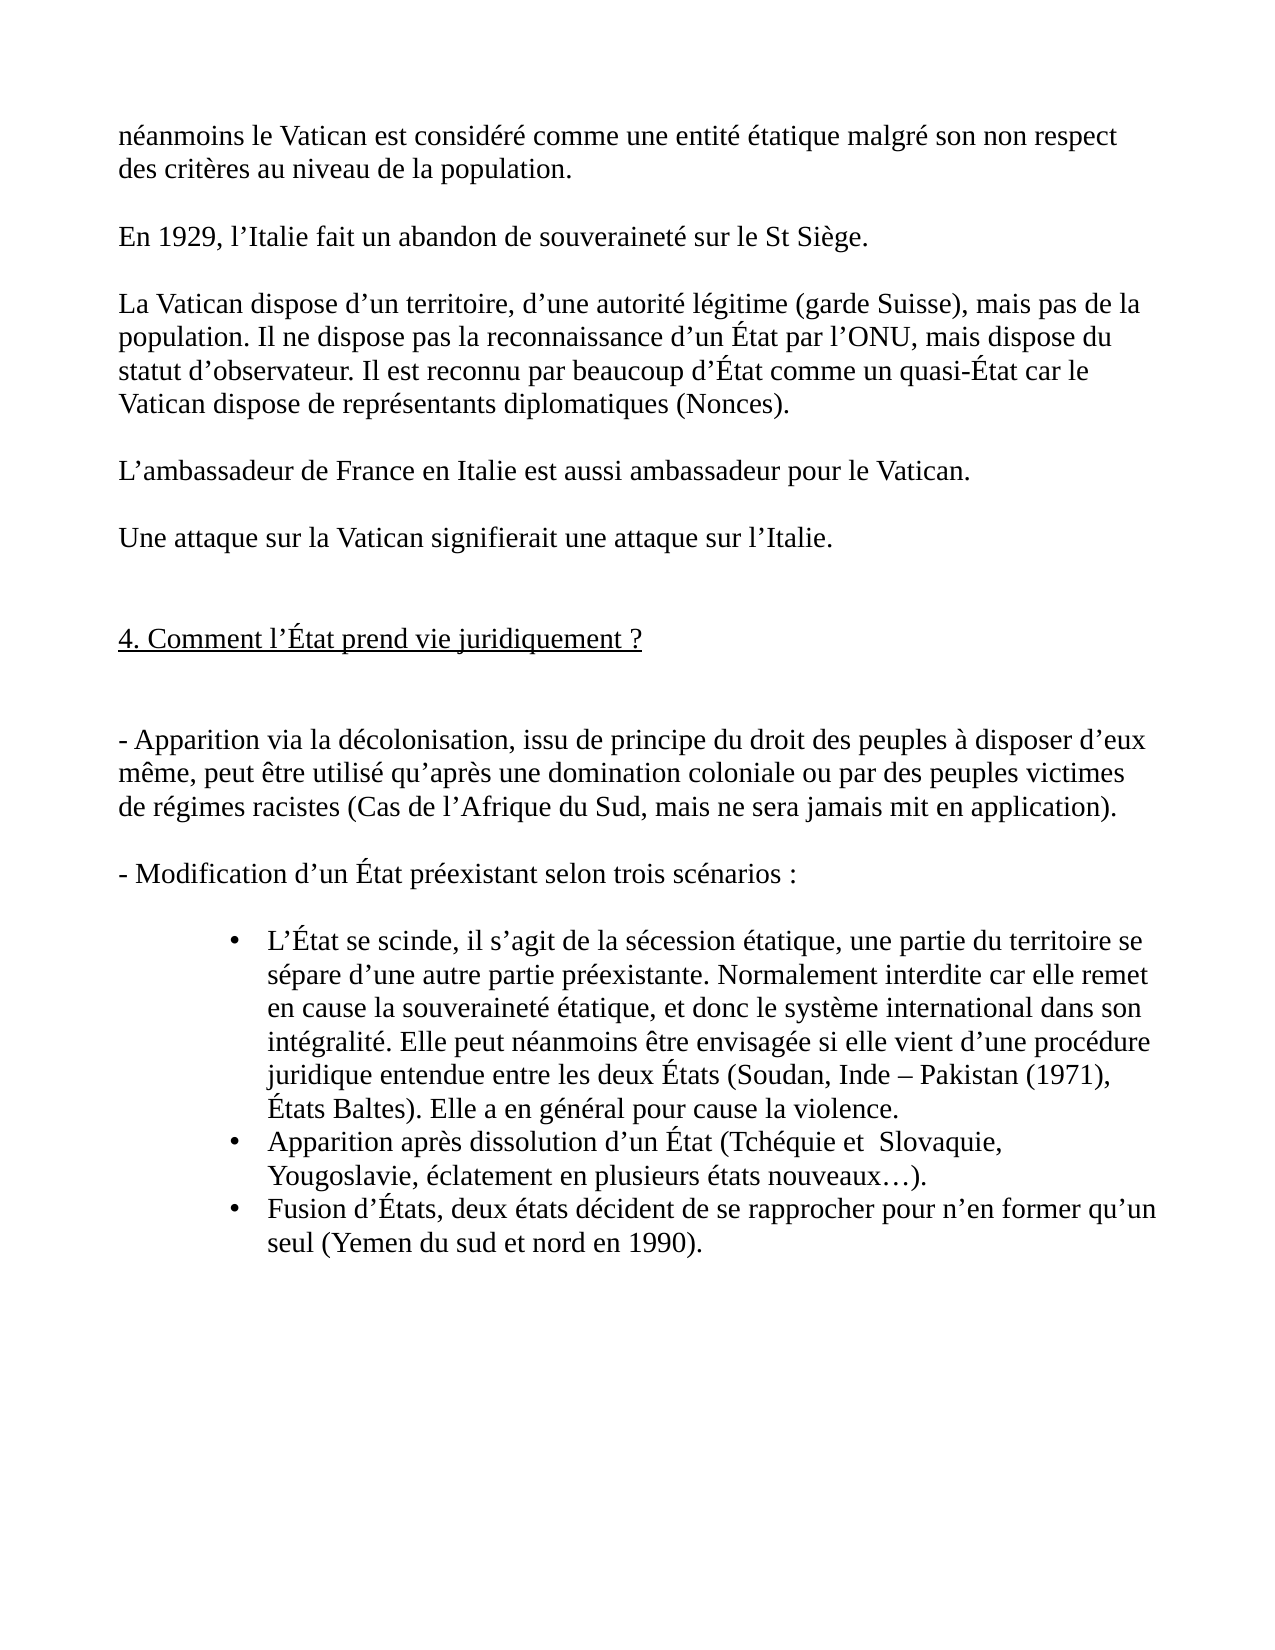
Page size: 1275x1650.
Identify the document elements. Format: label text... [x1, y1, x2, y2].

text 4. Comment l’État prend vie juridiquement ? [118, 621, 1157, 655]
text En 1929, l’Italie fait un abandon de souveraineté sur le St Siège. [118, 219, 1157, 252]
text - Modification d’un État préexistant selon trois scénarios : [118, 856, 1157, 889]
text La Vatican dispose d’un territoire, d’une autorité légitime (garde Suisse), mais pas de la population. Il ne dispose pas la reconnaissance d’un État par l’ONU, mais dispose du statut d’observateur. Il est reconnu par beaucoup d’État comme un quasi-État car le Vatican dispose de représentants diplomatiques (Nonces). [118, 286, 1157, 420]
text - Apparition via la décolonisation, issu de principe du droit des peuples à disposer d’eux même, peut être utilisé qu’après une domination coloniale ou par des peuples victimes de régimes racistes (Cas de l’Afrique du Sud, mais ne sera jamais mit en application). [118, 722, 1157, 822]
list Fusion d’États, deux états décident de se rapprocher pour n’en former qu’un seul (Yemen du sud et nord en 1990). [229, 1192, 1157, 1259]
list Apparition après dissolution d’un État (Tchéquie et Slovaquie, Yougoslavie, éclatement en plusieurs états nouveaux…). [229, 1124, 1157, 1192]
text L’ambassadeur de France en Italie est aussi ambassadeur pour le Vatican. [118, 453, 1157, 487]
text Une attaque sur la Vatican signifierait une attaque sur l’Italie. [118, 521, 1157, 554]
text néanmoins le Vatican est considéré comme une entité étatique malgré son non respect des critères au niveau de la population. [118, 118, 1157, 185]
list L’État se scinde, il s’agit de la sécession étatique, une partie du territoire se sépare d’une autre partie préexistante. Normalement interdite car elle remet en cause la souveraineté étatique, et donc le système international dans son intégralité. Elle peut néanmoins être envisagée si elle vient d’une procédure juridique entendue entre les deux États (Soudan, Inde – Pakistan (1971), États Baltes). Elle a en général pour cause la violence. [229, 923, 1157, 1124]
